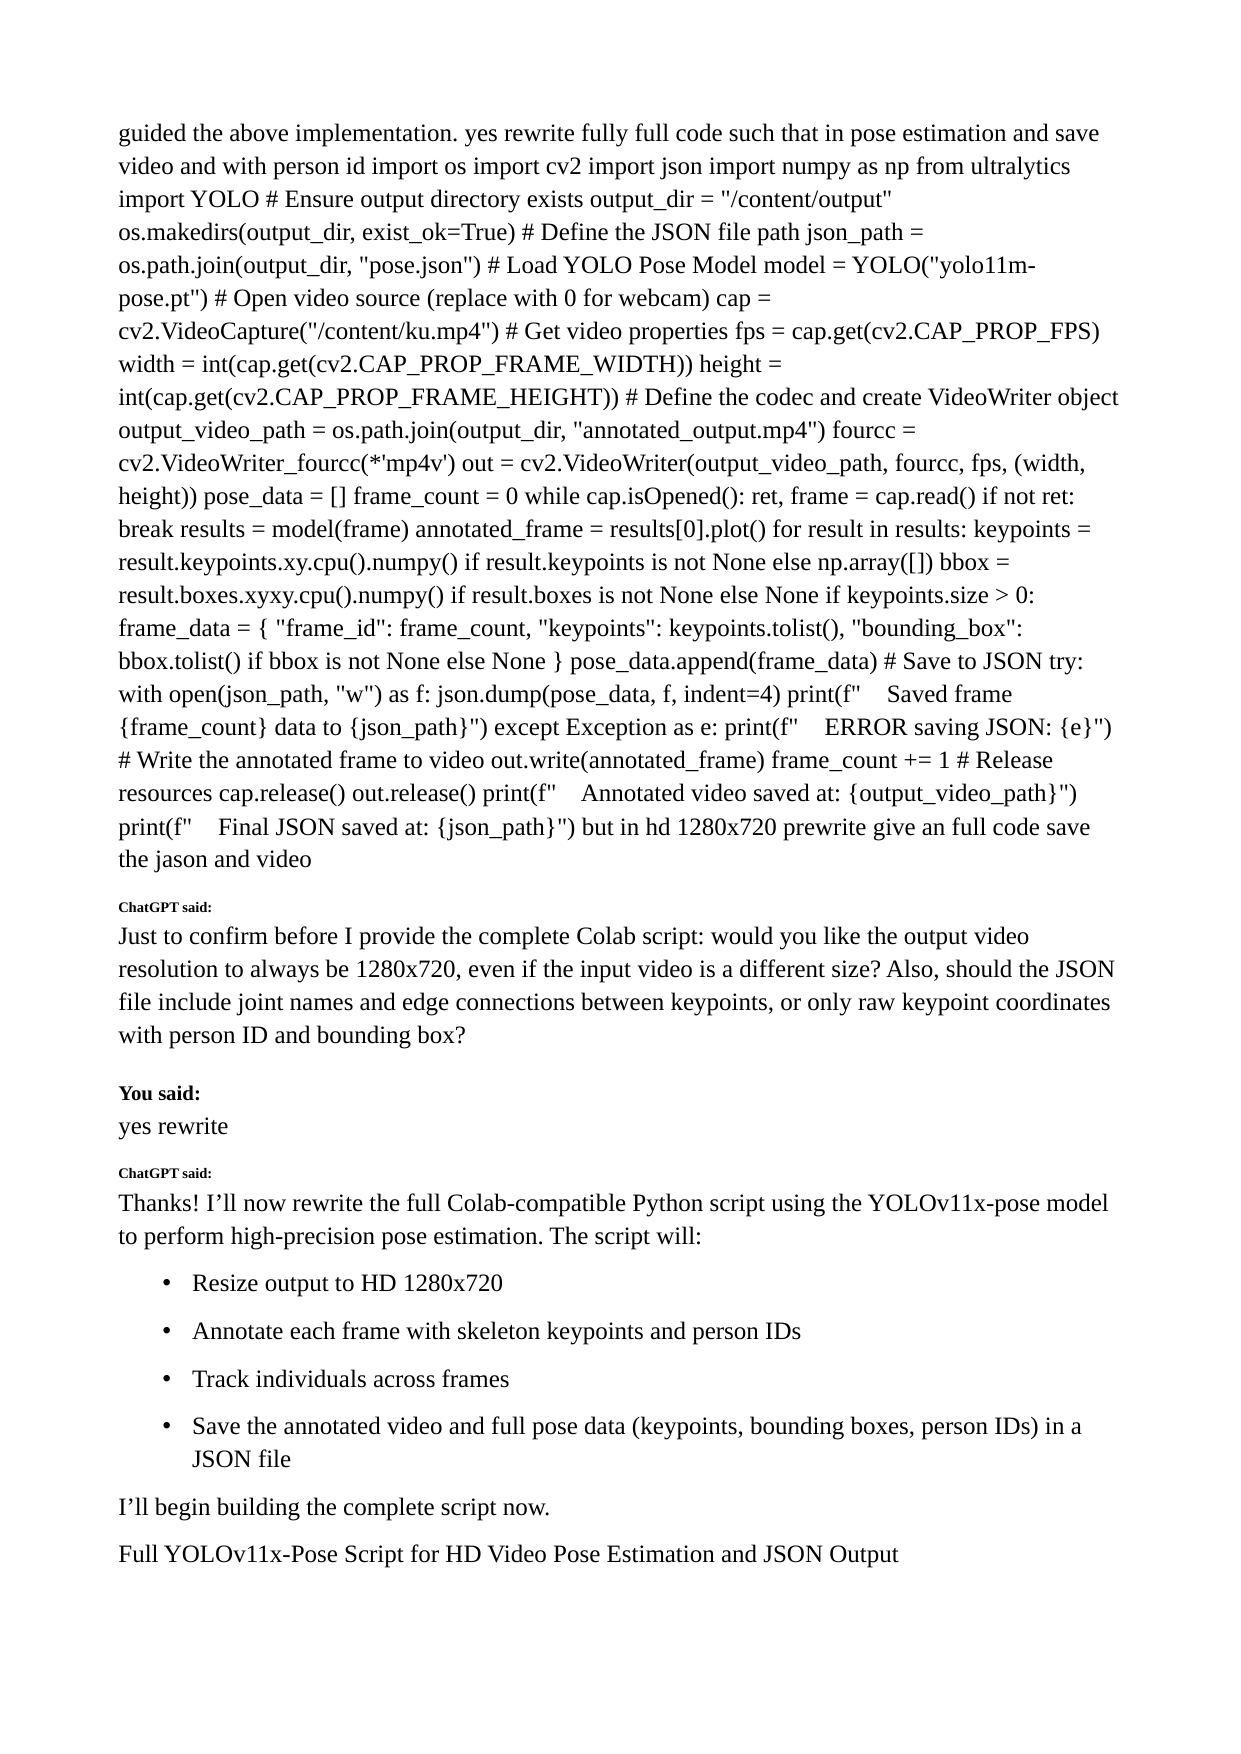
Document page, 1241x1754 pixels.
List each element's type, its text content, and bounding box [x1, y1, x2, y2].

subtitle ChatGPT said: [118, 1165, 1122, 1182]
subtitle You said: [118, 1081, 1122, 1105]
text Just to confirm before I provide the complete Colab script: would you like the output video resolution to always be 1280x720, even if the input video is a different size? Also, should the JSON file include joint names and edge connections between keypoints, or only raw keypoint coordinates with person ID and bounding box? [118, 921, 1122, 1049]
text Thanks! I’ll now rewrite the full Colab-compatible Python script using the YOLOv11x-pose model to perform high-precision pose estimation. The script will: [118, 1188, 1122, 1249]
text Full YOLOv11x-Pose Script for HD Video Pose Estimation and JSON Output [118, 1539, 1122, 1568]
text I’ll begin building the complete script now. [118, 1492, 1122, 1521]
text guided the above implementation. yes rewrite fully full code such that in pose estimation and save video and with person id import os import cv2 import json import numpy as np from ultralytics import YOLO # Ensure output directory exists output_dir = "/content/output" os.makedirs(output_dir, exist_ok=True) # Define the JSON file path json_path = os.path.join(output_dir, "pose.json") # Load YOLO Pose Model model = YOLO("yolo11m-pose.pt") # Open video source (replace with 0 for webcam) cap = cv2.VideoCapture("/content/ku.mp4") # Get video properties fps = cap.get(cv2.CAP_PROP_FPS) width = int(cap.get(cv2.CAP_PROP_FRAME_WIDTH)) height = int(cap.get(cv2.CAP_PROP_FRAME_HEIGHT)) # Define the codec and create VideoWriter object output_video_path = os.path.join(output_dir, "annotated_output.mp4") fourcc = cv2.VideoWriter_fourcc(*'mp4v') out = cv2.VideoWriter(output_video_path, fourcc, fps, (width, height)) pose_data = [] frame_count = 0 while cap.isOpened(): ret, frame = cap.read() if not ret: break results = model(frame) annotated_frame = results[0].plot() for result in results: keypoints = result.keypoints.xy.cpu().numpy() if result.keypoints is not None else np.array([]) bbox = result.boxes.xyxy.cpu().numpy() if result.boxes is not None else None if keypoints.size > 0: frame_data = { "frame_id": frame_count, "keypoints": keypoints.tolist(), "bounding_box": bbox.tolist() if bbox is not None else None } pose_data.append(frame_data) # Save to JSON try: with open(json_path, "w") as f: json.dump(pose_data, f, indent=4) print(f"✅ Saved frame {frame_count} data to {json_path}") except Exception as e: print(f"❌ ERROR saving JSON: {e}") # Write the annotated frame to video out.write(annotated_frame) frame_count += 1 # Release resources cap.release() out.release() print(f"✅ Annotated video saved at: {output_video_path}") print(f"✅ Final JSON saved at: {json_path}") but in hd 1280x720 prewrite give an full code save the jason and video [118, 118, 1122, 873]
list Resize output to HD 1280x720 [162, 1268, 1122, 1297]
subtitle ChatGPT said: [118, 898, 1122, 915]
list Annotate each frame with skeleton keypoints and person IDs [162, 1316, 1122, 1345]
text yes rewrite [118, 1111, 1122, 1140]
list Track individuals across frames [162, 1364, 1122, 1392]
list Save the annotated video and full pose data (keypoints, bounding boxes, person IDs) in a JSON file [162, 1411, 1122, 1473]
